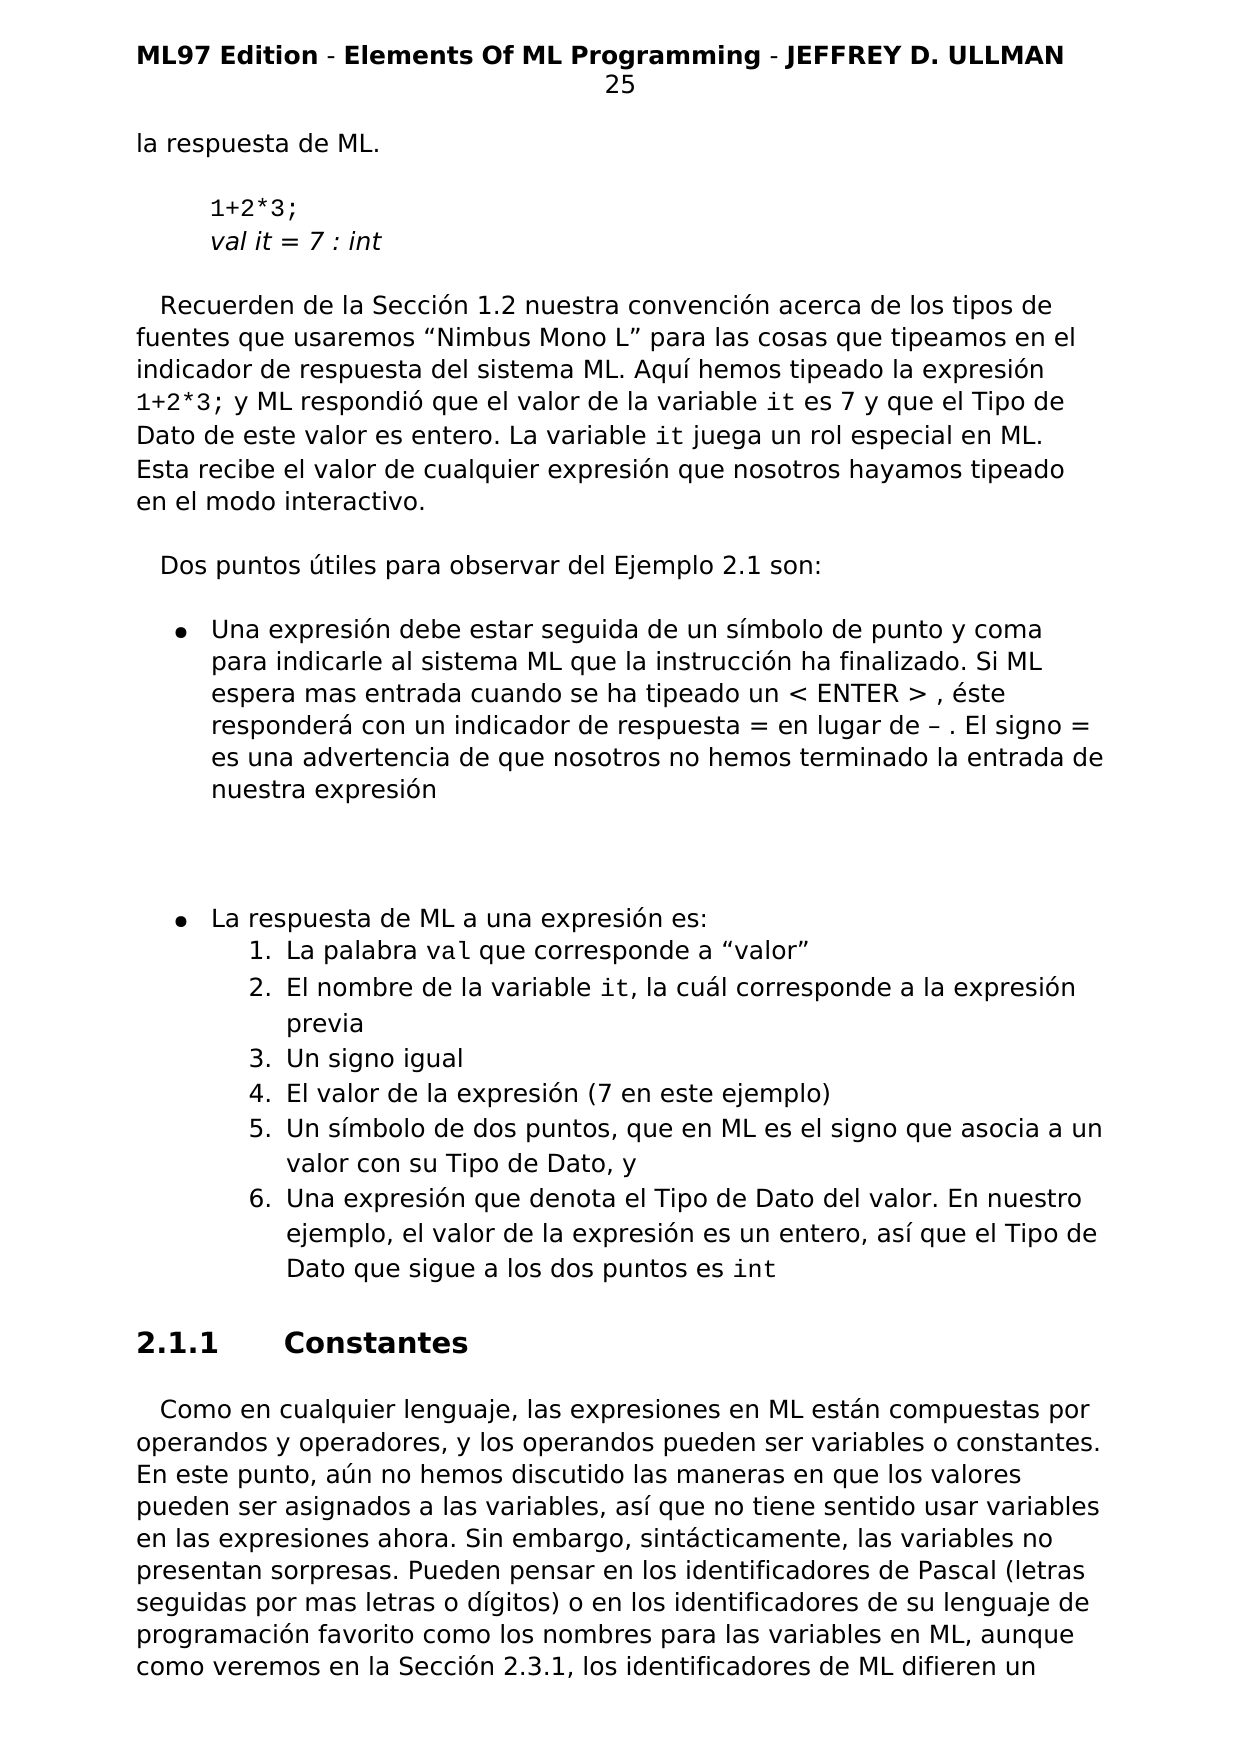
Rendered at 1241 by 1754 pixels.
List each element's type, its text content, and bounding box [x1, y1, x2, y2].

text Dos puntos útiles para observar del Ejemplo 2.1 son: [136, 551, 1104, 580]
text 1+2*3; [136, 193, 1104, 224]
list La palabra val que corresponde a “valor” [248, 936, 1104, 967]
list El valor de la expresión (7 en este ejemplo) [248, 1079, 1104, 1109]
text Recuerden de la Sección 1.2 nuestra convención acerca de los tipos de fuentes que usaremos “Nimbus Mono L” para las cosas que tipeamos en el indicador de respuesta del sistema ML. Aquí hemos tipeado la expresión 1+2*3; y ML respondió que el valor de la variable it es 7 y que el Tipo de Dato de este valor es entero. La variable it juega un rol especial en ML. Esta recibe el valor de cualquier expresión que nosotros hayamos tipeado en el modo interactivo. [136, 291, 1104, 516]
text Como en cualquier lenguaje, las expresiones en ML están compuestas por operandos y operadores, y los operandos pueden ser variables o constantes. En este punto, aún no hemos discutido las maneras en que los valores pueden ser asignados a las variables, así que no tiene sentido usar variables en las expresiones ahora. Sin embargo, sintácticamente, las variables no presentan sorpresas. Pueden pensar en los identificadores de Pascal (letras seguidas por mas letras o dígitos) o en los identificadores de su lenguaje de programación favorito como los nombres para las variables en ML, aunque como veremos en la Sección 2.3.1, los identificadores de ML difieren un [136, 1396, 1104, 1682]
text val it = 7 : int [136, 227, 1104, 256]
list La respuesta de ML a una expresión es: [173, 904, 1104, 933]
list Una expresión que denota el Tipo de Dato del valor. En nuestro ejemplo, el valor de la expresión es un entero, así que el Tipo de Dato que sigue a los dos puntos es int [248, 1184, 1104, 1285]
list Un signo igual [248, 1044, 1104, 1074]
text la respuesta de ML. [136, 129, 1104, 158]
list Un símbolo de dos puntos, que en ML es el signo que asocia a un valor con su Tipo de Dato, y [248, 1114, 1104, 1179]
text 2.1.1 Constantes [136, 1326, 1104, 1360]
list El nombre de la variable it, la cuál corresponde a la expresión previa [248, 973, 1104, 1039]
list Una expresión debe estar seguida de un símbolo de punto y coma para indicarle al sistema ML que la instrucción ha finalizado. Si ML espera mas entrada cuando se ha tipeado un < ENTER > , éste responderá con un indicador de respuesta = en lugar de – . El signo = es una advertencia de que nosotros no hemos terminado la entrada de nuestra expresión [173, 615, 1104, 805]
